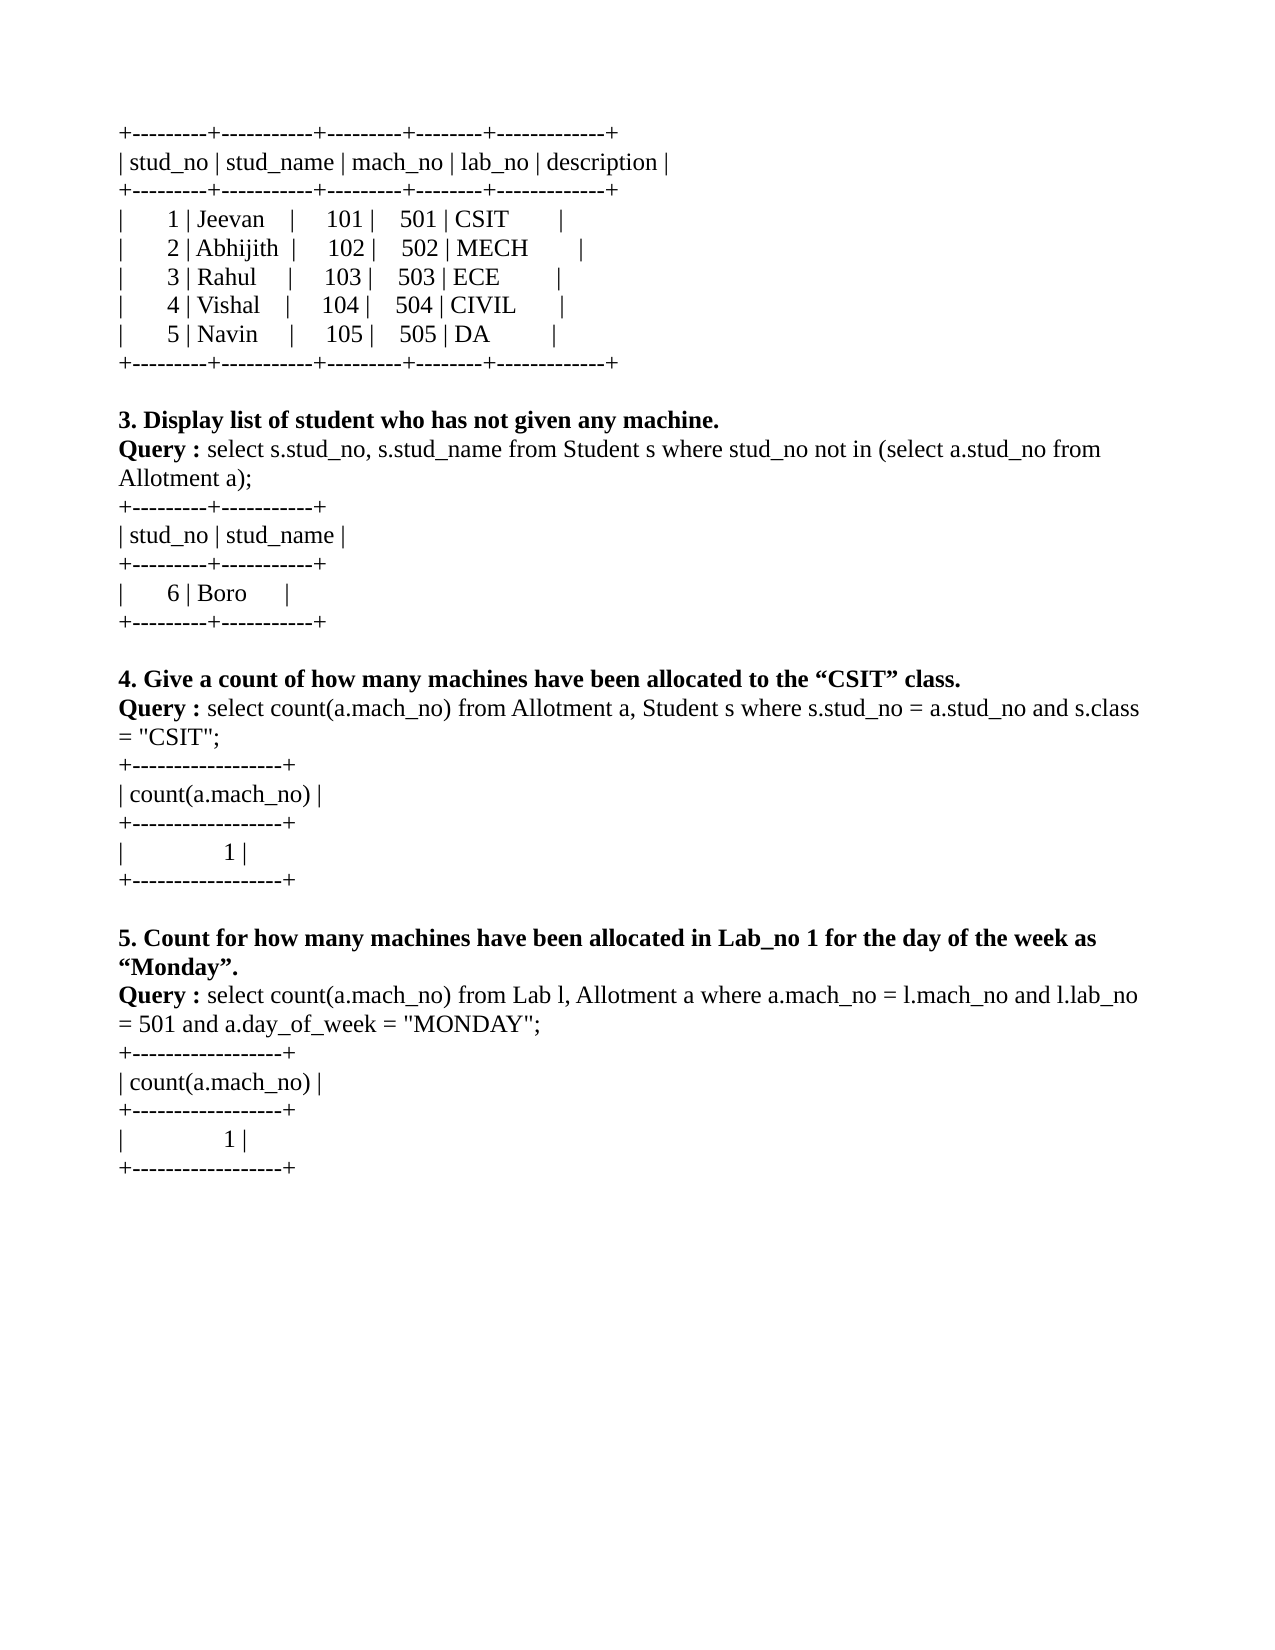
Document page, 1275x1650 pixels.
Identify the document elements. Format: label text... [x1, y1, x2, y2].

text | stud_no | stud_name | mach_no | lab_no | description | [118, 147, 1157, 176]
text 4. Give a count of how many machines have been allocated to the “CSIT” class. [118, 664, 1157, 693]
text +---------+-----------+---------+--------+-------------+ [118, 118, 1157, 147]
text | 5 | Navin | 105 | 505 | DA | [118, 319, 1157, 348]
text | 3 | Rahul | 103 | 503 | ECE | [118, 262, 1157, 291]
text +------------------+ [118, 866, 1157, 894]
text +---------+-----------+---------+--------+-------------+ [118, 176, 1157, 204]
text +------------------+ [118, 1153, 1157, 1182]
text +------------------+ [118, 751, 1157, 779]
text | 2 | Abhijith | 102 | 502 | MECH | [118, 233, 1157, 262]
text Query : select count(a.mach_no) from Lab l, Allotment a where a.mach_no = l.mach_no and l.lab_no = 501 and a.day_of_week = "MONDAY"; [118, 981, 1157, 1038]
text | 1 | [118, 837, 1157, 866]
text 5. Count for how many machines have been allocated in Lab_no 1 for the day of the week as “Monday”. [118, 923, 1157, 981]
text +------------------+ [118, 1038, 1157, 1067]
text +---------+-----------+ [118, 549, 1157, 578]
text | count(a.mach_no) | [118, 1067, 1157, 1096]
text +---------+-----------+---------+--------+-------------+ [118, 348, 1157, 377]
text | 6 | Boro | [118, 578, 1157, 607]
text +---------+-----------+ [118, 492, 1157, 521]
text +------------------+ [118, 808, 1157, 837]
text | 4 | Vishal | 104 | 504 | CIVIL | [118, 291, 1157, 319]
text Query : select count(a.mach_no) from Allotment a, Student s where s.stud_no = a.stud_no and s.class = "CSIT"; [118, 693, 1157, 751]
text +---------+-----------+ [118, 607, 1157, 636]
text Query : select s.stud_no, s.stud_name from Student s where stud_no not in (select a.stud_no from Allotment a); [118, 434, 1157, 492]
text +------------------+ [118, 1096, 1157, 1124]
text | 1 | [118, 1124, 1157, 1153]
text | 1 | Jeevan | 101 | 501 | CSIT | [118, 204, 1157, 233]
text | count(a.mach_no) | [118, 779, 1157, 808]
text | stud_no | stud_name | [118, 521, 1157, 549]
text 3. Display list of student who has not given any machine. [118, 406, 1157, 434]
